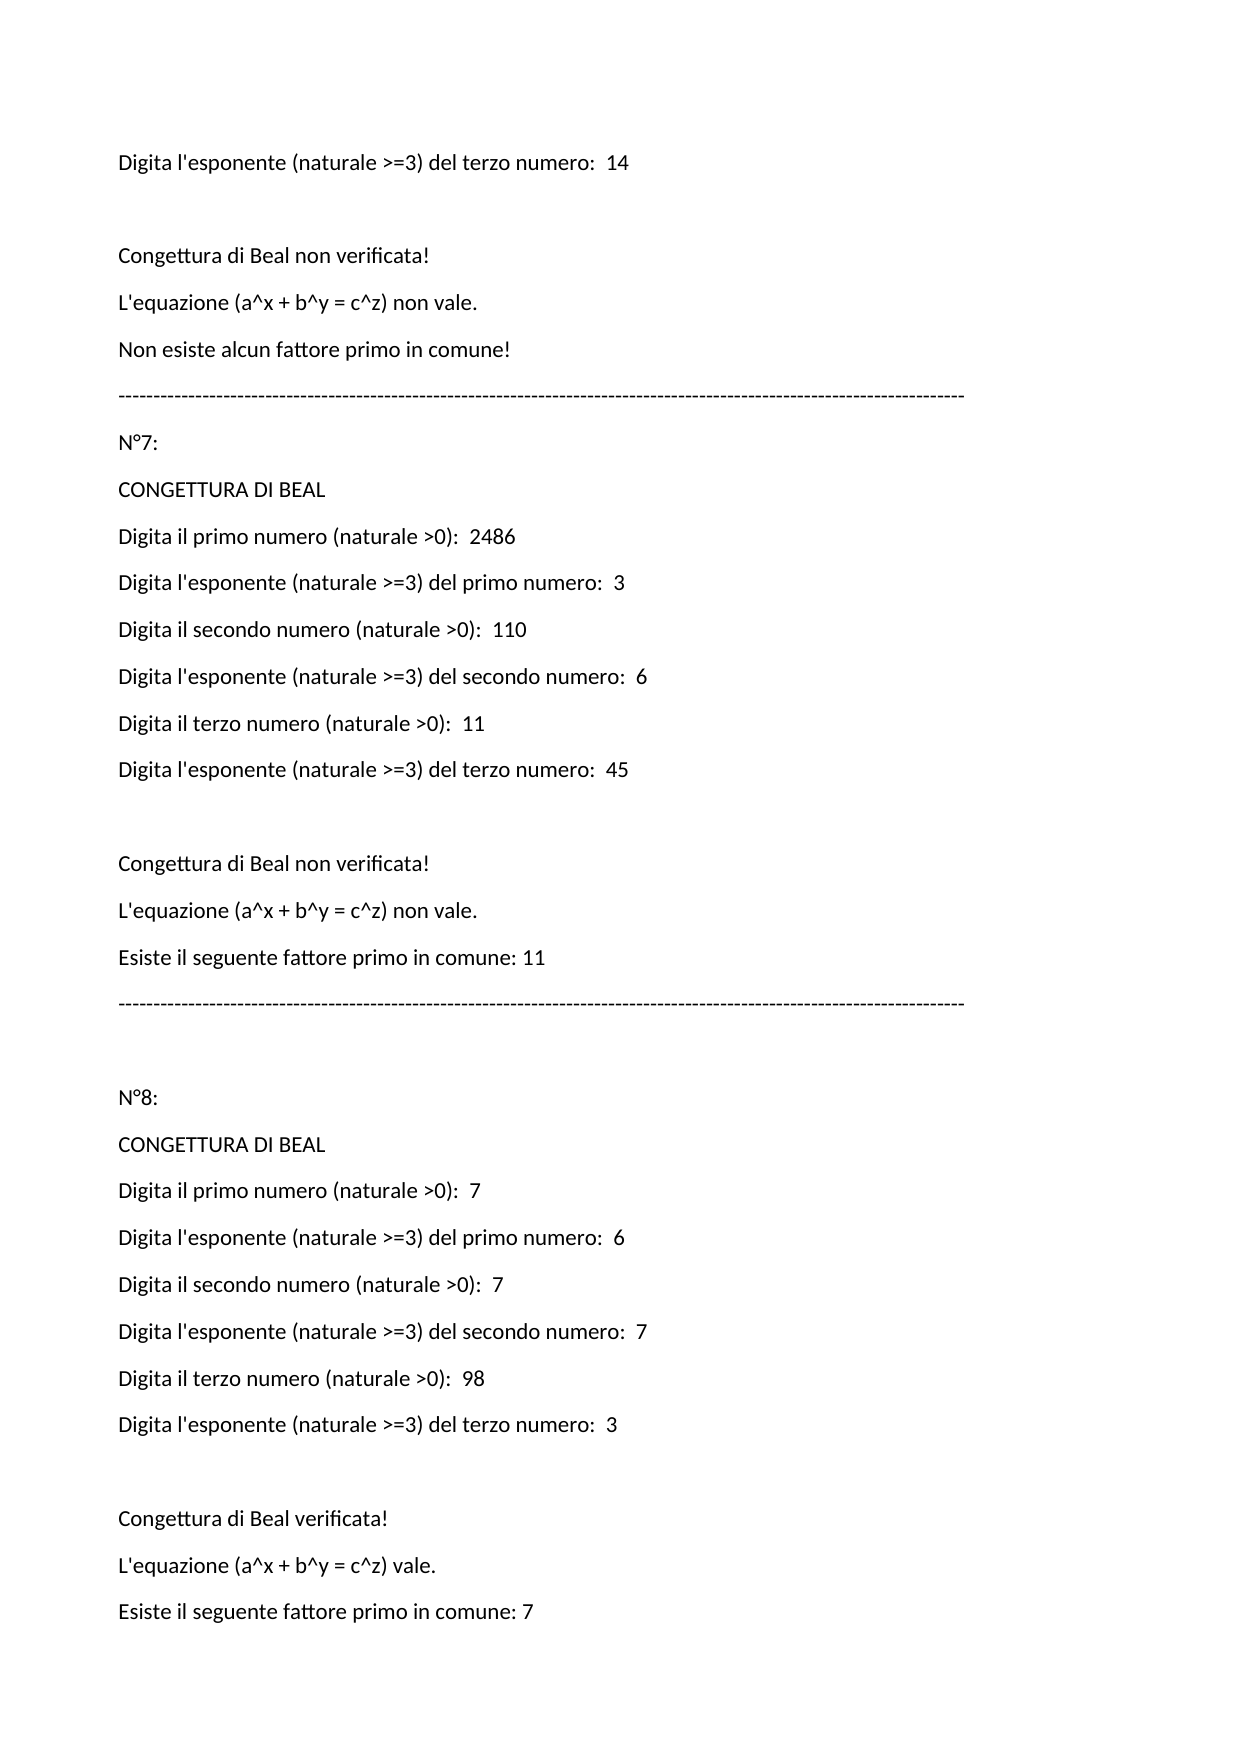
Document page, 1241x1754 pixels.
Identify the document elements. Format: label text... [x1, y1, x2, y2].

text Digita l'esponente (naturale >=3) del terzo numero: 45 [118, 756, 1122, 784]
text N°8: [118, 1083, 1122, 1111]
text Digita l'esponente (naturale >=3) del primo numero: 3 [118, 568, 1122, 597]
text L'equazione (a^x + b^y = c^z) vale. [118, 1551, 1122, 1579]
text Digita il terzo numero (naturale >0): 98 [118, 1364, 1122, 1392]
text Digita il secondo numero (naturale >0): 110 [118, 615, 1122, 643]
text Digita il terzo numero (naturale >0): 11 [118, 709, 1122, 737]
text L'equazione (a^x + b^y = c^z) non vale. [118, 288, 1122, 316]
text ------------------------------------------------------------------------------------------------------------------------- [118, 989, 1122, 1017]
text Congettura di Beal non verificata! [118, 241, 1122, 269]
text Digita il primo numero (naturale >0): 2486 [118, 522, 1122, 550]
text Congettura di Beal verificata! [118, 1504, 1122, 1532]
text Digita l'esponente (naturale >=3) del terzo numero: 14 [118, 148, 1122, 176]
text CONGETTURA DI BEAL [118, 1130, 1122, 1158]
text Digita il primo numero (naturale >0): 7 [118, 1177, 1122, 1204]
text Non esiste alcun fattore primo in comune! [118, 335, 1122, 363]
text Digita il secondo numero (naturale >0): 7 [118, 1270, 1122, 1298]
text L'equazione (a^x + b^y = c^z) non vale. [118, 896, 1122, 924]
text Digita l'esponente (naturale >=3) del terzo numero: 3 [118, 1410, 1122, 1438]
text Esiste il seguente fattore primo in comune: 7 [118, 1597, 1122, 1626]
text CONGETTURA DI BEAL [118, 475, 1122, 503]
text ------------------------------------------------------------------------------------------------------------------------- [118, 381, 1122, 409]
text Digita l'esponente (naturale >=3) del primo numero: 6 [118, 1223, 1122, 1251]
text Digita l'esponente (naturale >=3) del secondo numero: 7 [118, 1317, 1122, 1345]
text N°7: [118, 428, 1122, 456]
text Congettura di Beal non verificata! [118, 849, 1122, 877]
text Digita l'esponente (naturale >=3) del secondo numero: 6 [118, 662, 1122, 690]
text Esiste il seguente fattore primo in comune: 11 [118, 943, 1122, 971]
